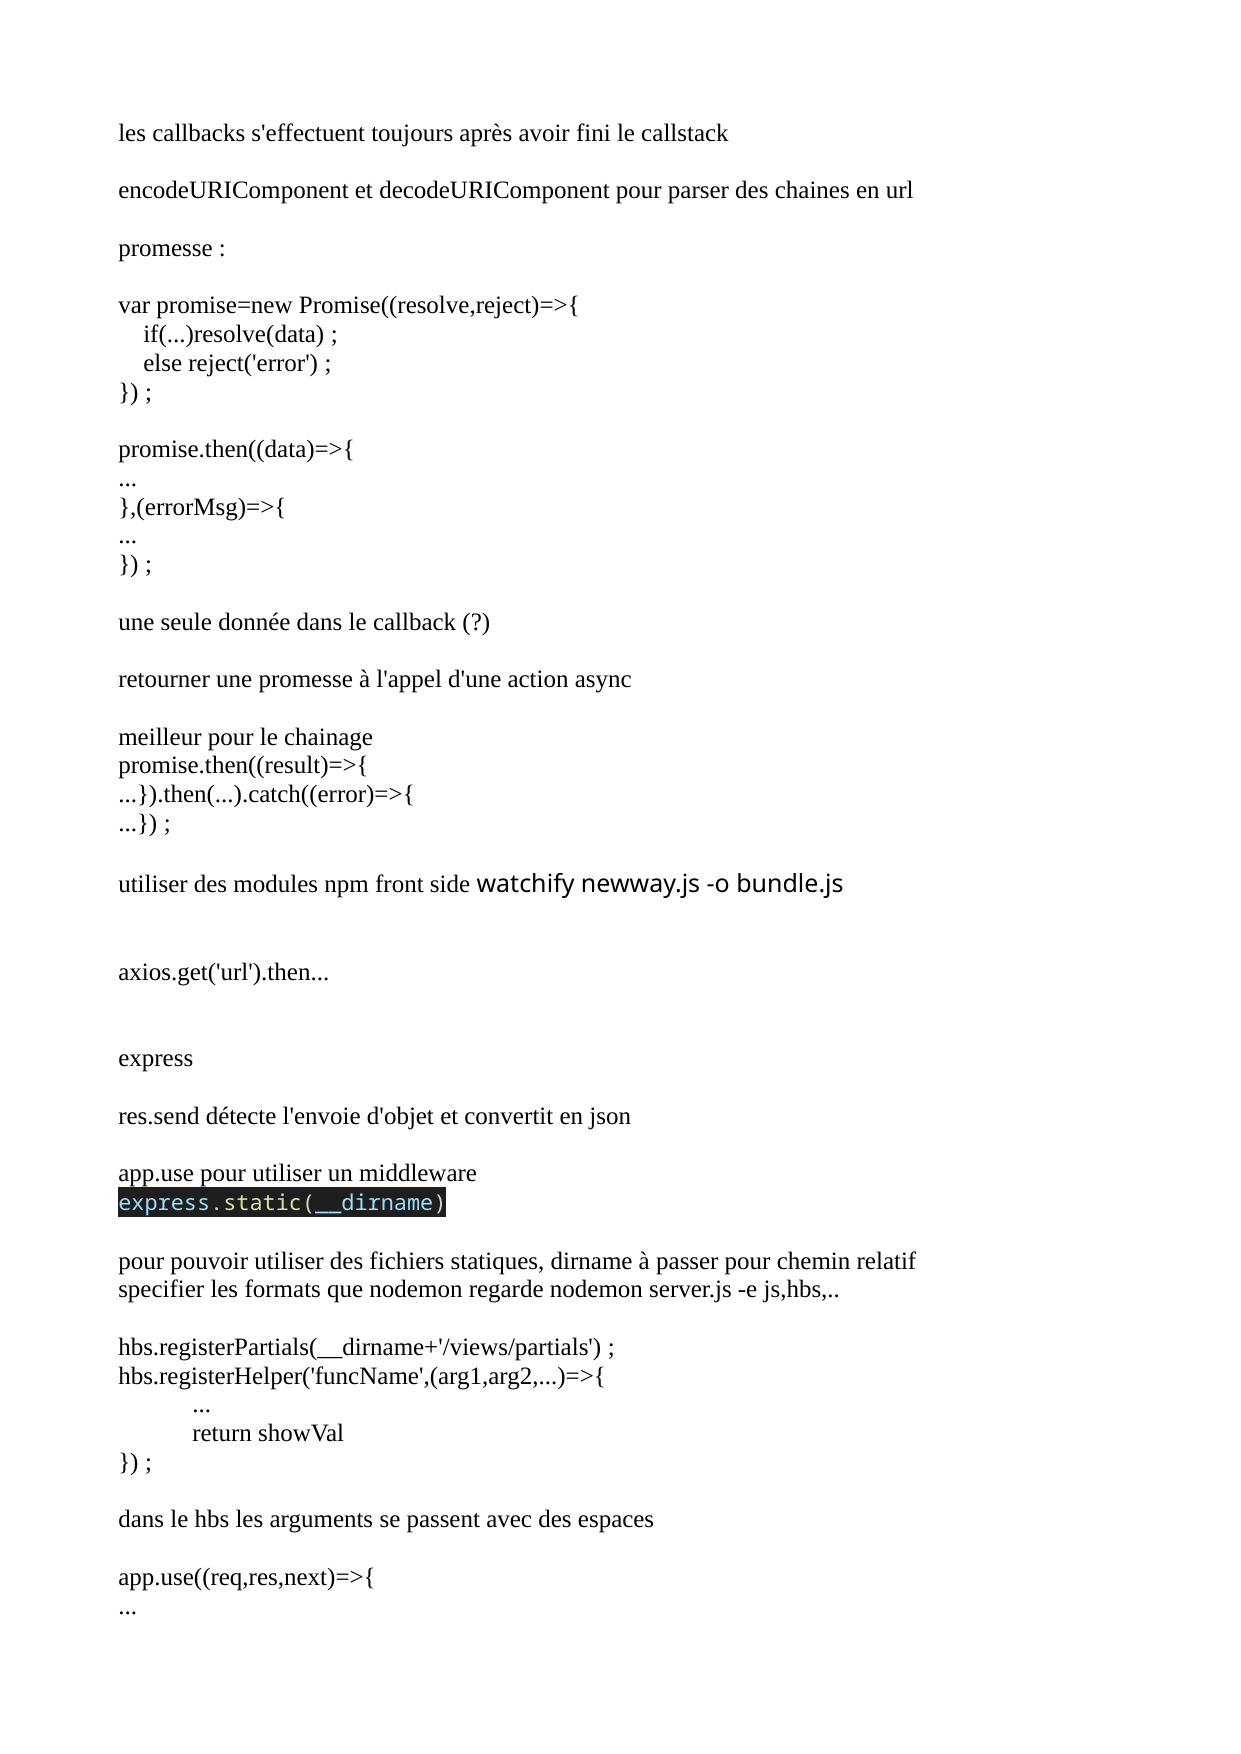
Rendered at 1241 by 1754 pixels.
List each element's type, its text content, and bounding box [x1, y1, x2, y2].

text promise.then((data)=>{ [118, 434, 1122, 463]
text dans le hbs les arguments se passent avec des espaces [118, 1504, 1122, 1533]
text axios.get('url').then... [118, 957, 1122, 986]
text promesse : [118, 233, 1122, 262]
text ... [118, 1389, 1122, 1418]
text var promise=new Promise((resolve,reject)=>{ [118, 291, 1122, 319]
text une seule donnée dans le callback (?) [118, 607, 1122, 636]
text encodeURIComponent et decodeURIComponent pour parser des chaines en url [118, 176, 1122, 204]
text ... [118, 463, 1122, 492]
text retourner une promesse à l'appel d'une action async [118, 664, 1122, 693]
text ... [118, 521, 1122, 549]
text },(errorMsg)=>{ [118, 492, 1122, 521]
text utiliser des modules npm front side watchify newway.js -o bundle.js [118, 866, 1122, 900]
text hbs.registerPartials(__dirname+'/views/partials') ; [118, 1332, 1122, 1361]
text res.send détecte l'envoie d'objet et convertit en json [118, 1101, 1122, 1130]
text express [118, 1043, 1122, 1072]
text pour pouvoir utiliser des fichiers statiques, dirname à passer pour chemin relatif [118, 1246, 1122, 1274]
text }) ; [118, 377, 1122, 406]
text app.use pour utiliser un middleware [118, 1158, 1122, 1187]
text ...}) ; [118, 808, 1122, 837]
text express.static(__dirname) [118, 1187, 1122, 1217]
text }) ; [118, 1447, 1122, 1476]
text specifier les formats que nodemon regarde nodemon server.js -e js,hbs,.. [118, 1274, 1122, 1303]
text promise.then((result)=>{ [118, 751, 1122, 779]
text }) ; [118, 549, 1122, 578]
text else reject('error') ; [118, 348, 1122, 377]
text meilleur pour le chainage [118, 722, 1122, 751]
text if(...)resolve(data) ; [118, 319, 1122, 348]
text hbs.registerHelper('funcName',(arg1,arg2,...)=>{ [118, 1361, 1122, 1389]
text return showVal [118, 1418, 1122, 1447]
text ...}).then(...).catch((error)=>{ [118, 779, 1122, 808]
text les callbacks s'effectuent toujours après avoir fini le callstack [118, 118, 1122, 147]
text app.use((req,res,next)=>{ [118, 1562, 1122, 1591]
text ... [118, 1591, 1122, 1619]
